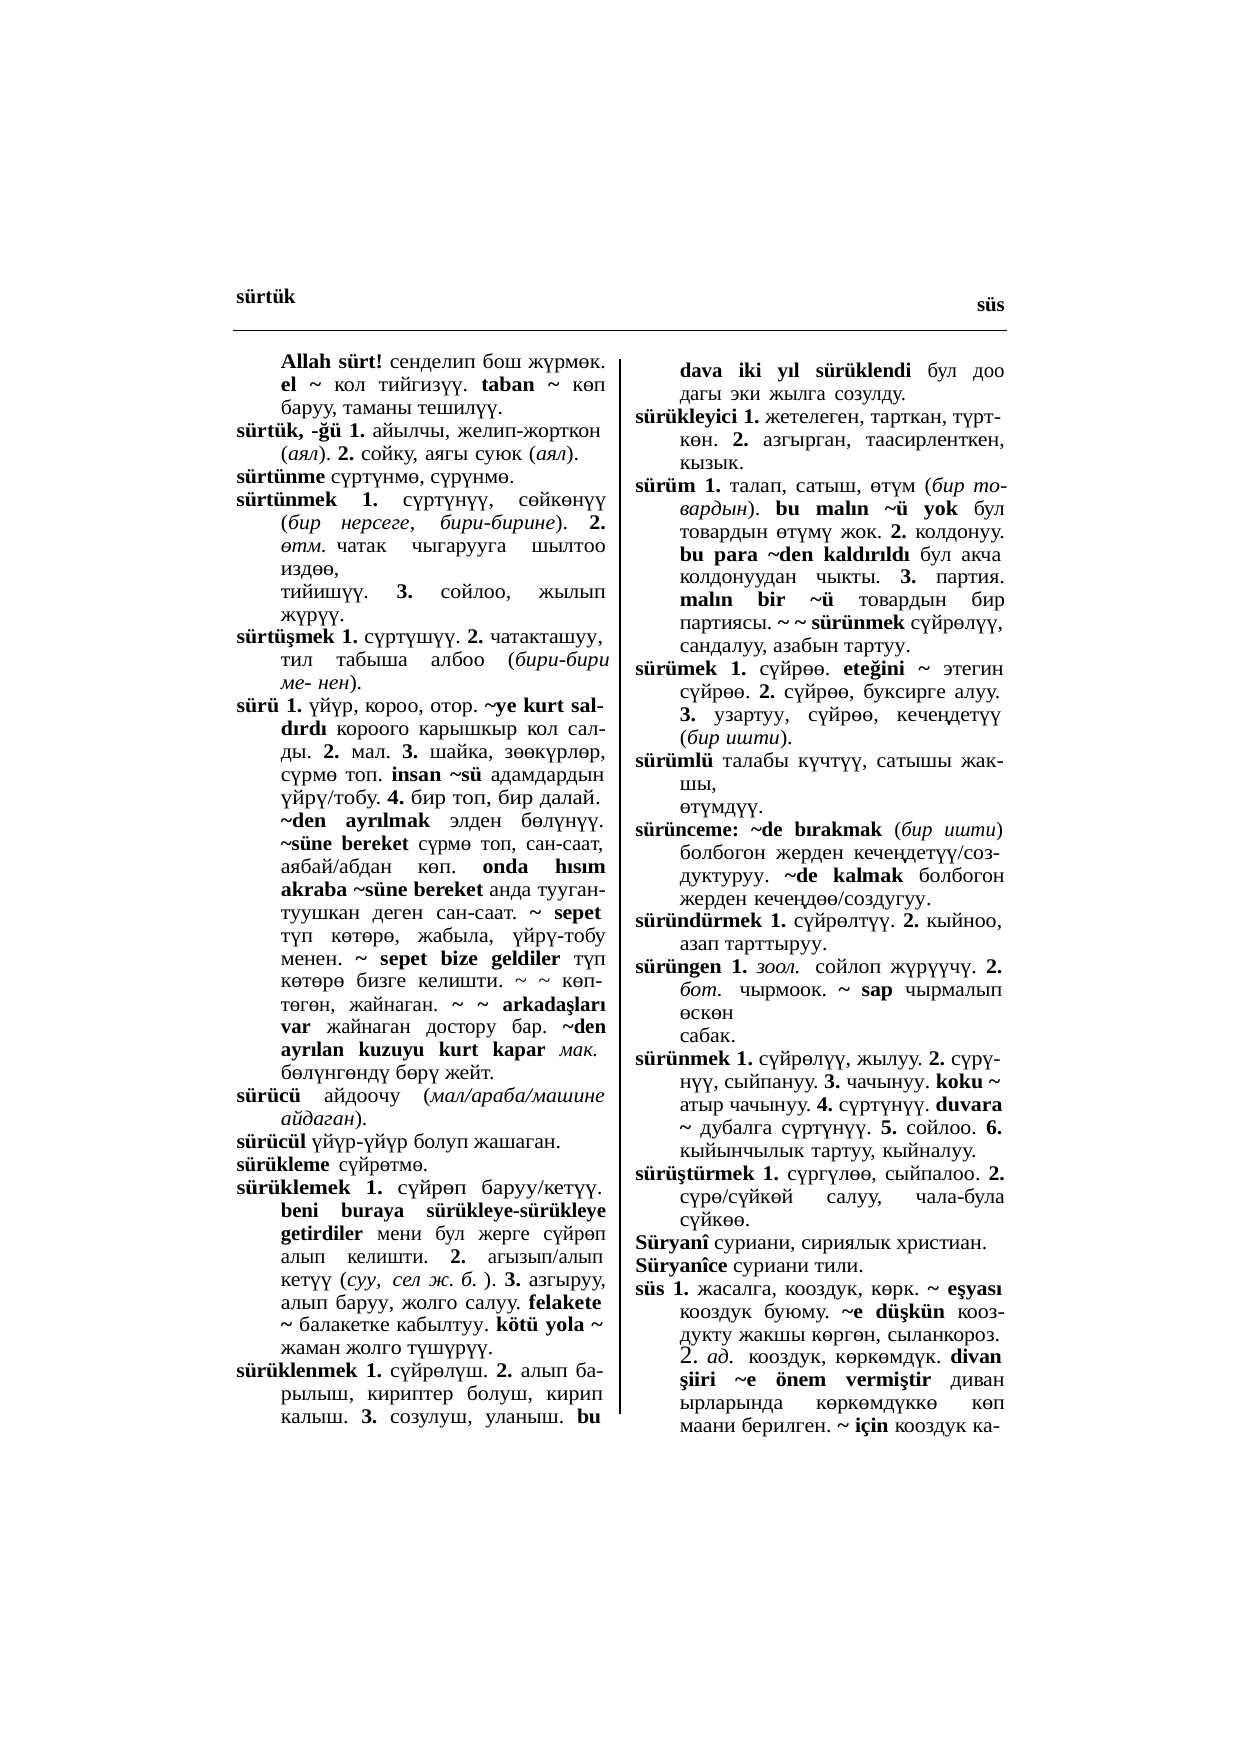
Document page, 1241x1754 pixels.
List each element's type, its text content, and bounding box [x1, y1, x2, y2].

text үйрү/тобу. 4. бир топ, бир далай. [281, 786, 606, 809]
text кетүү (суу, сел ж. б. ). 3. азгыруу, алып баруу, жолго салуу. felakete [281, 1268, 606, 1314]
text аябай/абдан көп. onda hısım akraba ~süne bereket анда тууган- туушкан деген сан-саат. ~ sepet [281, 855, 606, 924]
text атыр чачынуу. 4. сүртүнүү. duvara [679, 1093, 1005, 1116]
text sürüklemek 1. сүйрөп баруу/кетүү. [236, 1176, 609, 1199]
text sürümlü талабы күчтүү, сатышы жак- [635, 749, 1004, 772]
text тийишүү. 3. сойлоо, жылып жүрүү. [281, 580, 606, 626]
text азап тарттыруу. [679, 932, 828, 956]
text sürükleme сүйрөтмө. [236, 1153, 609, 1176]
text sürü 1. үйүр, короо, отор. ~ye kurt sal- [236, 694, 609, 717]
text dava iki yıl sürüklendi бул доо дагы эки жылга созулду. [679, 359, 1004, 405]
text sürüm 1. талап, сатыш, өтүм (бир то- [635, 474, 1065, 497]
text ~süne bereket сүрмө топ, сан-саат, [281, 832, 606, 855]
text колдонуудан чыкты. 3. партия. malın bir ~ü товардын бир партиясы. ~ ~ sürünmek сүйрөлүү, [679, 566, 1005, 634]
text тил табыша албоо (бири-бири ме- нен). [281, 648, 609, 694]
text sürünceme: ~de bırakmak (бир ишти) [635, 818, 1065, 841]
text жаман жолго түшүрүү. [281, 1336, 496, 1359]
text sürücül үйүр-үйүр болуп жашаган. [236, 1130, 609, 1153]
text süründürmek 1. сүйрөлтүү. 2. кыйноо, [635, 910, 1065, 932]
text ~den ayrılmak элден бөлүнүү. [281, 809, 606, 832]
text (аял). 2. сойку, аягы суюк (аял). [281, 442, 583, 465]
text өскөн сабак. [679, 1001, 795, 1047]
text sürtünmek 1. сүртүнүү, сөйкөнүү (бир нерсеге, бири-бирине). 2. өтм. чатак чыгарууга шылтоо издөө, [236, 488, 606, 580]
text болбогон жерден кечеңдетүү/соз- [679, 841, 1005, 864]
text бөлүнгөндү бөрү жейт. [281, 1061, 496, 1084]
text sürtük, -ğü 1. айылчы, желип-жорткон [236, 419, 609, 442]
text түп көтөрө, жабыла, үйрү-тобу менен. ~ sepet bize geldiler түп көтөрө бизге келишти. ~ ~ көп- [281, 924, 606, 992]
text дуктуруу. ~de kalmak болбогон жерден кечеңдөө/создугуу. [679, 864, 1005, 910]
text бот. чырмоок. ~ sap чырмалып [679, 978, 1004, 1001]
text sürüştürmek 1. сүргүлөө, сыйпалоо. 2. сүрө/сүйкөй салуу, чала-була сүйкөө. [635, 1162, 1004, 1231]
text sürtüşmek 1. сүртүшүү. 2. чатакташуу, [236, 626, 609, 648]
text (бир ишти). [679, 726, 793, 749]
text Allah sürt! сенделип бош жүрмөк. el ~ кол тийгизүү. taban ~ көп баруу, таманы тешилүү. [281, 350, 606, 419]
text Süryanîce суриани тили. [635, 1254, 1029, 1277]
text көн. 2. азгырган, таасирленткен, кызык. [679, 428, 1004, 474]
text sürücü айдоочу (мал/араба/машине айдаган). [236, 1084, 609, 1130]
text шы, өтүмдүү. [679, 772, 804, 818]
text süs [916, 292, 1065, 316]
text sürtük [236, 284, 296, 308]
text ~ балакетке кабылтуу. kötü yola ~ [281, 1314, 606, 1336]
text кыйынчылык тартуу, кыйналуу. [679, 1139, 983, 1162]
text sürüngen 1. зоол. сойлоп жүрүүчү. 2. [635, 956, 1065, 978]
list ад. кооздук, көркөмдүк. divan [679, 1346, 1005, 1368]
text sürüklenmek 1. сүйрөлүш. 2. алып ба- рылыш, кириптер болуш, кирип [236, 1359, 609, 1405]
text 3. узартуу, сүйрөө, кечеңдетүү [679, 703, 1004, 726]
text Süryanî суриани, сириялык христиан. [635, 1231, 1029, 1254]
text вардын). bu malın ~ü yok бул товардын өтүмү жок. 2. колдонуу. bu para ~den kaldırıldı бул акча [679, 497, 1005, 566]
text şiiri ~e önem vermiştir диван ырларында көркөмдүккө көп маани берилген. ~ için кооздук ка- [679, 1368, 1005, 1437]
text süs 1. жасалга, кооздук, көрк. ~ eşyası [635, 1277, 1004, 1299]
text sürtünme сүртүнмө, сүрүнмө. [236, 465, 609, 488]
text sürükleyici 1. жетелеген, тарткан, түрт- [635, 405, 1004, 428]
text beni buraya sürükleye-sürükleye getirdiler мени бул жерге сүйрөп алып келишти. 2. агызып/алып [281, 1199, 606, 1268]
text кооздук буюму. ~e düşkün кооз- дукту жакшы көргөн, сыланкороз. [679, 1300, 1005, 1346]
text dırdı короого карышкыр кол сал- ды. 2. мал. 3. шайка, зөөкүрлөр, сүрмө топ. insan ~sü адамдардын [281, 717, 606, 786]
text sürümek 1. сүйрөө. eteğini ~ этегин сүйрөө. 2. сүйрөө, буксирге алуу. [635, 657, 1060, 703]
text сандалуу, азабын тартуу. [679, 634, 913, 657]
text sürünmek 1. сүйрөлүү, жылуу. 2. сүрү- нүү, сыйпануу. 3. чачынуу. koku ~ [635, 1047, 1038, 1093]
text калыш. 3. созулуш, уланыш. bu [281, 1405, 606, 1428]
text төгөн, жайнаган. ~ ~ arkadaşları var жайнаган достору бар. ~den ayrılan kuzuyu kurt kаpar мак. [281, 993, 606, 1061]
text ~ дубалга сүртүнүү. 5. сойлоо. 6. [679, 1116, 1004, 1139]
